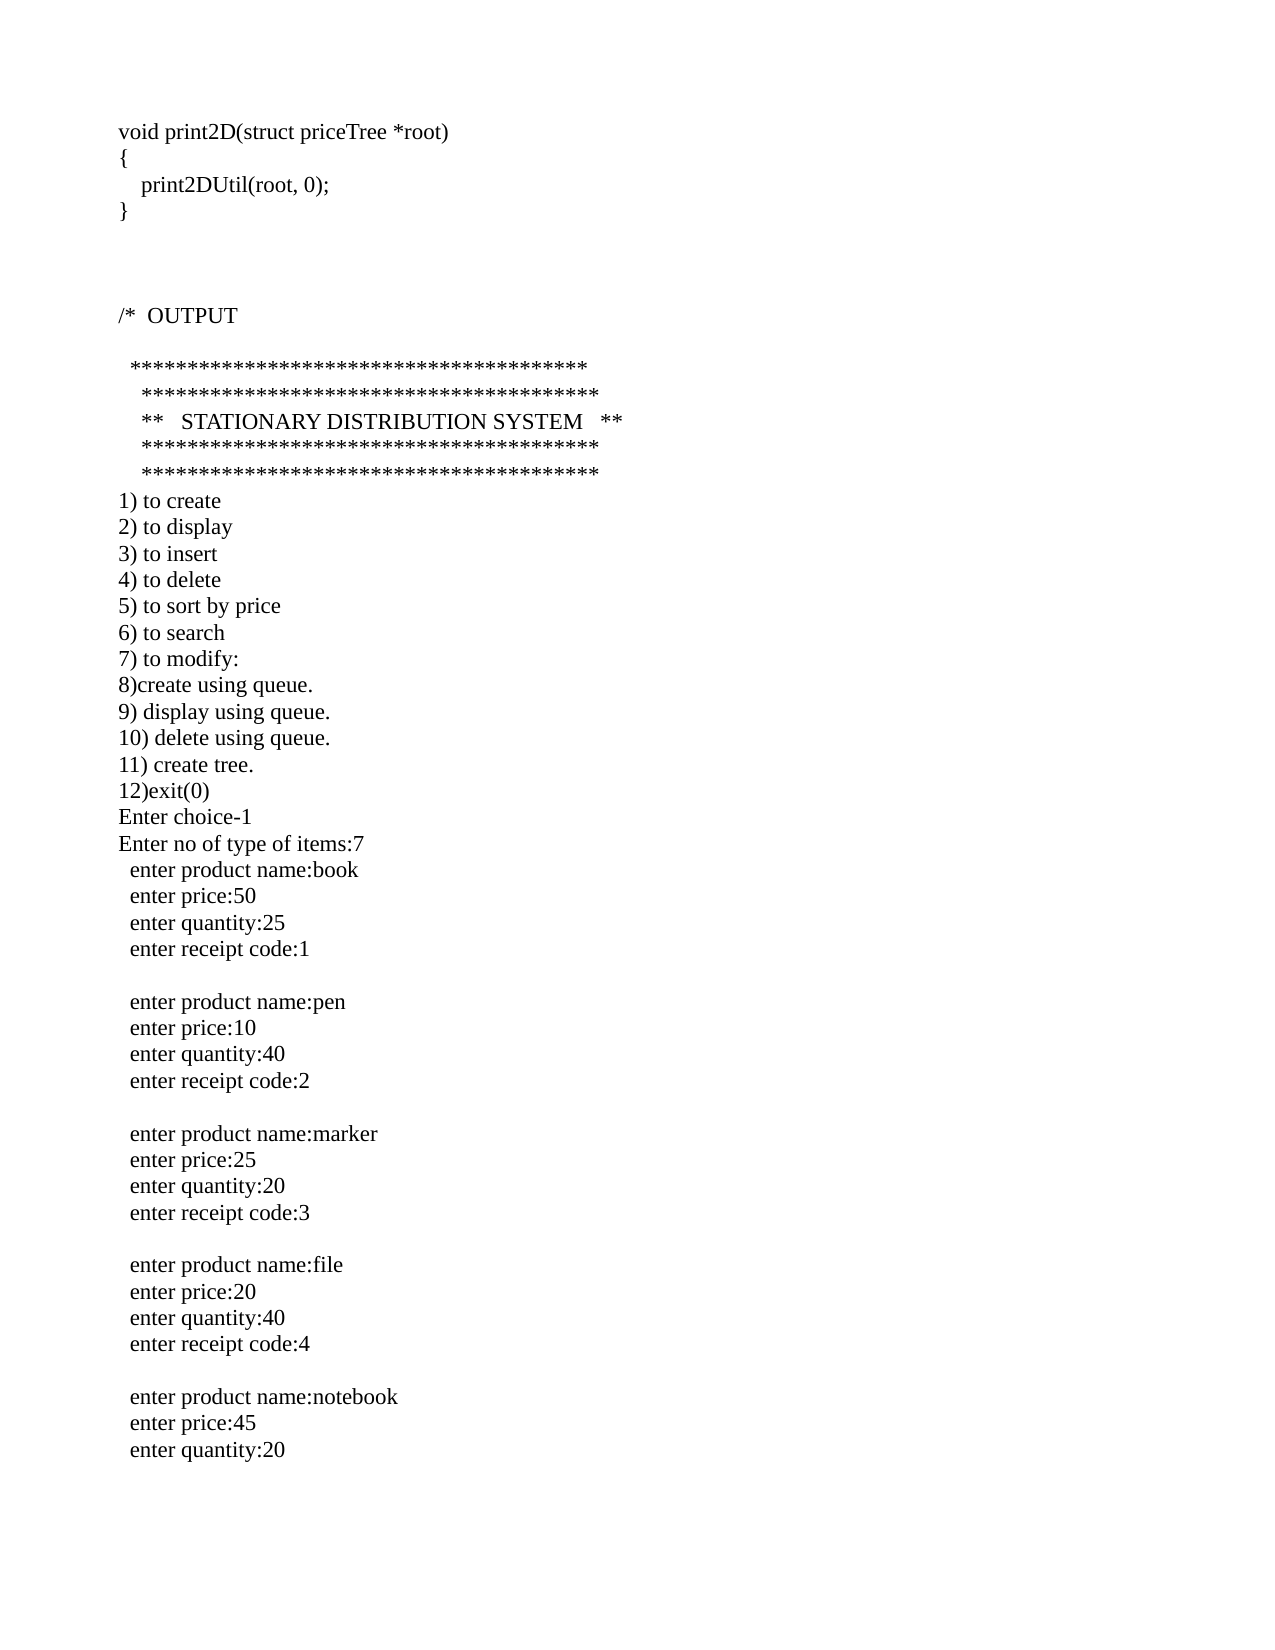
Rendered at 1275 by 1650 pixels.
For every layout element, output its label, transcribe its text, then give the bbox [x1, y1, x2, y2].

text 3) to insert [118, 540, 1157, 566]
text enter product name:book [118, 856, 1157, 882]
text 10) delete using queue. [118, 724, 1157, 751]
text 11) create tree. [118, 751, 1157, 777]
text enter quantity:25 [118, 909, 1157, 935]
text enter price:50 [118, 882, 1157, 909]
text enter quantity:40 [118, 1041, 1157, 1067]
text 2) to display [118, 513, 1157, 540]
text enter product name:file [118, 1251, 1157, 1278]
text enter receipt code:4 [118, 1330, 1157, 1357]
text Enter choice-1 [118, 803, 1157, 830]
text 1) to create [118, 487, 1157, 513]
text 8)create using queue. [118, 672, 1157, 698]
text ** STATIONARY DISTRIBUTION SYSTEM ** [118, 408, 1157, 434]
text enter receipt code:1 [118, 935, 1157, 961]
text } [118, 197, 1157, 223]
text enter price:10 [118, 1014, 1157, 1041]
text enter receipt code:2 [118, 1067, 1157, 1093]
text void print2D(struct priceTree *root) [118, 118, 1157, 144]
text /* OUTPUT [118, 303, 1157, 329]
text enter product name:pen [118, 988, 1157, 1014]
text 12)exit(0) [118, 777, 1157, 803]
text 6) to search [118, 619, 1157, 645]
text enter product name:notebook [118, 1383, 1157, 1409]
text 5) to sort by price [118, 592, 1157, 619]
text { [118, 144, 1157, 171]
text **************************************** [118, 434, 1157, 461]
text enter product name:marker [118, 1119, 1157, 1146]
text enter price:45 [118, 1409, 1157, 1436]
text **************************************** [118, 382, 1157, 408]
text enter price:20 [118, 1278, 1157, 1304]
text enter quantity:40 [118, 1304, 1157, 1330]
text **************************************** [118, 461, 1157, 487]
text enter receipt code:3 [118, 1199, 1157, 1225]
text print2DUtil(root, 0); [118, 171, 1157, 197]
text enter quantity:20 [118, 1436, 1157, 1462]
text 9) display using queue. [118, 698, 1157, 724]
text 4) to delete [118, 566, 1157, 592]
text Enter no of type of items:7 [118, 830, 1157, 856]
text enter price:25 [118, 1146, 1157, 1172]
text 7) to modify: [118, 645, 1157, 672]
text enter quantity:20 [118, 1172, 1157, 1199]
text **************************************** [118, 355, 1157, 382]
